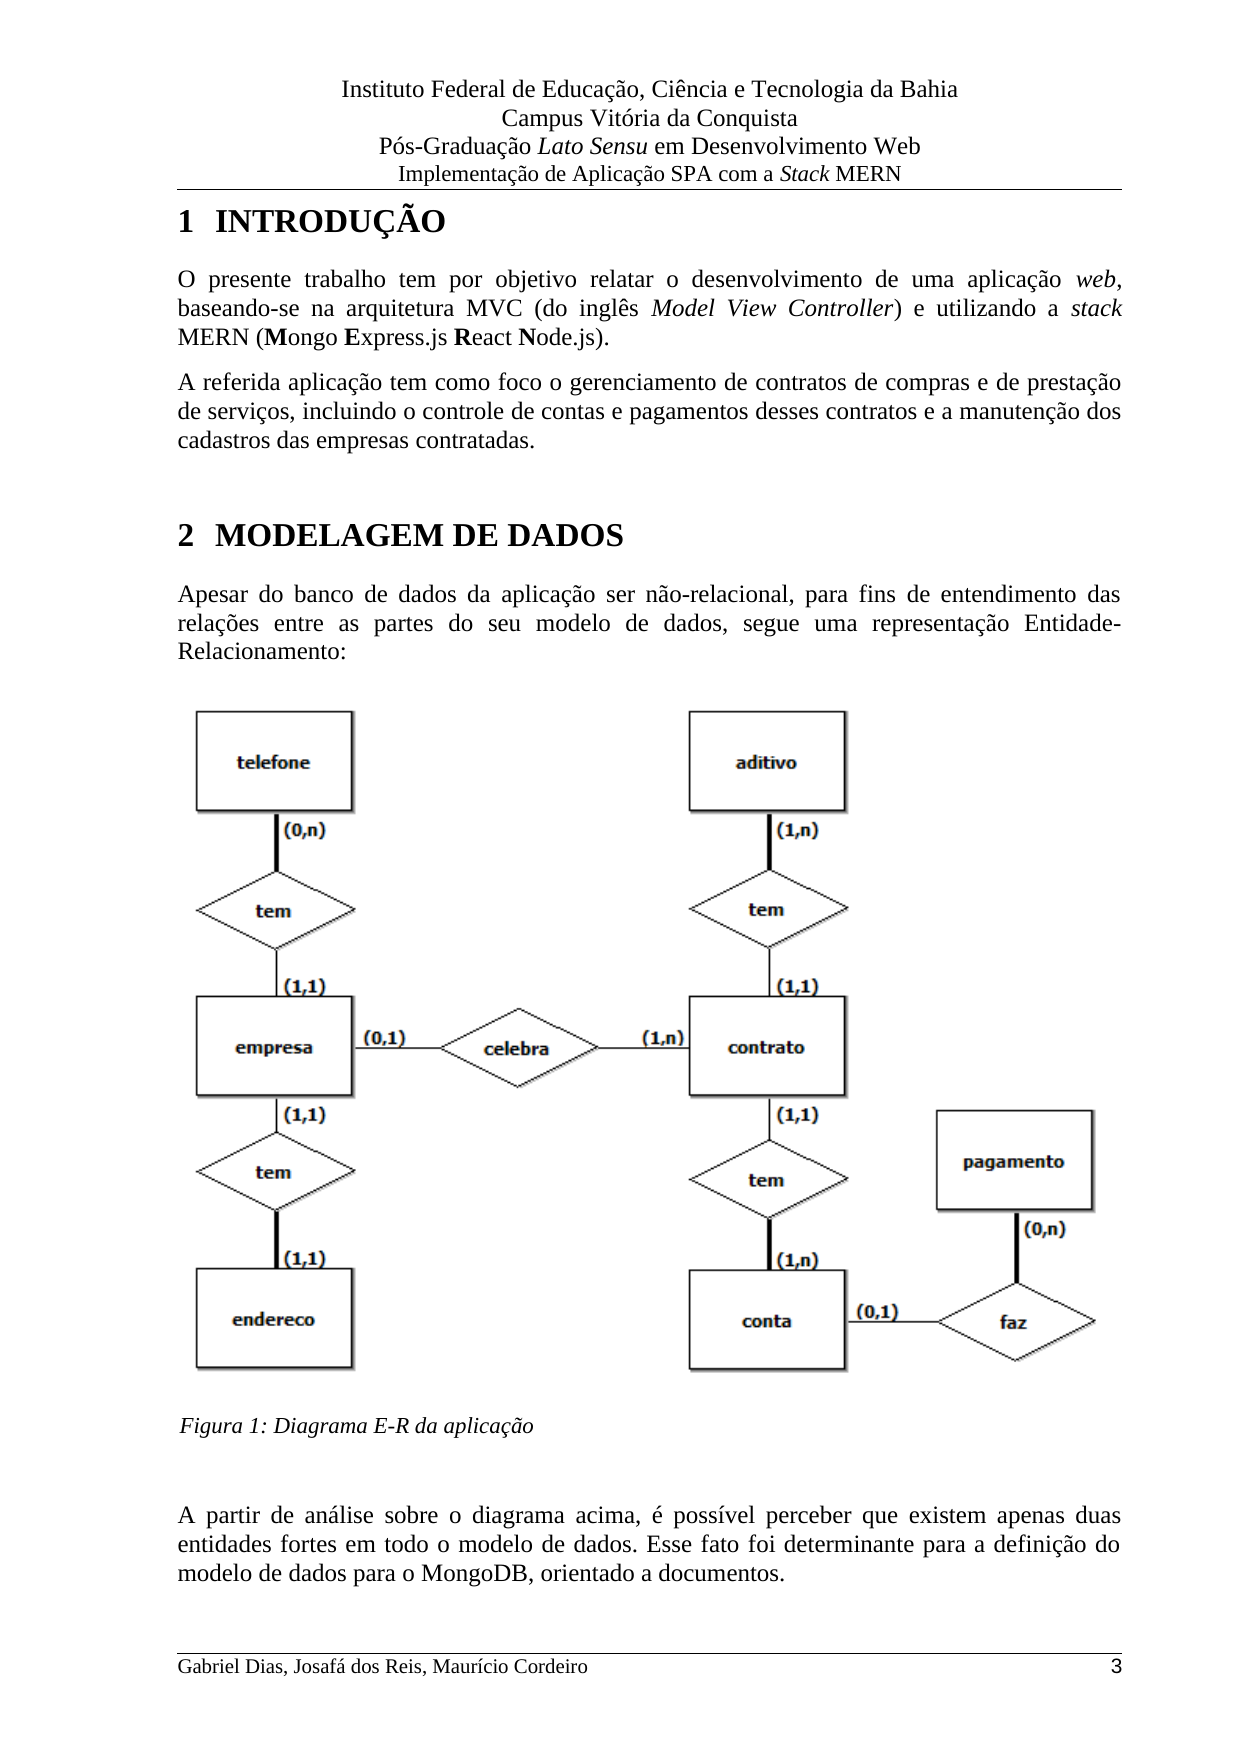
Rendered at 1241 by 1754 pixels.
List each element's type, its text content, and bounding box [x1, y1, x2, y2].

picture [179, 694, 1120, 1398]
text O presente trabalho tem por objetivo relatar o desenvolvimento de uma aplicação web, baseando-se na arquitetura MVC (do inglês Model View Controller) e utilizando a stack MERN (Mongo Express.js React Node.js). [177, 264, 1122, 351]
text Figura 1: Diagrama E-R da aplicação [179, 1398, 1120, 1438]
text Apesar do banco de dados da aplicação ser não-relacional, para fins de entendimento das relações entre as partes do seu modelo de dados, segue uma representação Entidade-Relacionamento: [177, 579, 1122, 665]
subtitle MODELAGEM DE DADOS [177, 516, 1122, 554]
text A partir de análise sobre o diagrama acima, é possível perceber que existem apenas duas entidades fortes em todo o modelo de dados. Esse fato foi determinante para a definição do modelo de dados para o MongoDB, orientado a documentos. [177, 1501, 1122, 1587]
subtitle INTRODUÇÃO [177, 201, 1122, 239]
text A referida aplicação tem como foco o gerenciamento de contratos de compras e de prestação de serviços, incluindo o controle de contas e pagamentos desses contratos e a manutenção dos cadastros das empresas contratadas. [177, 367, 1122, 453]
